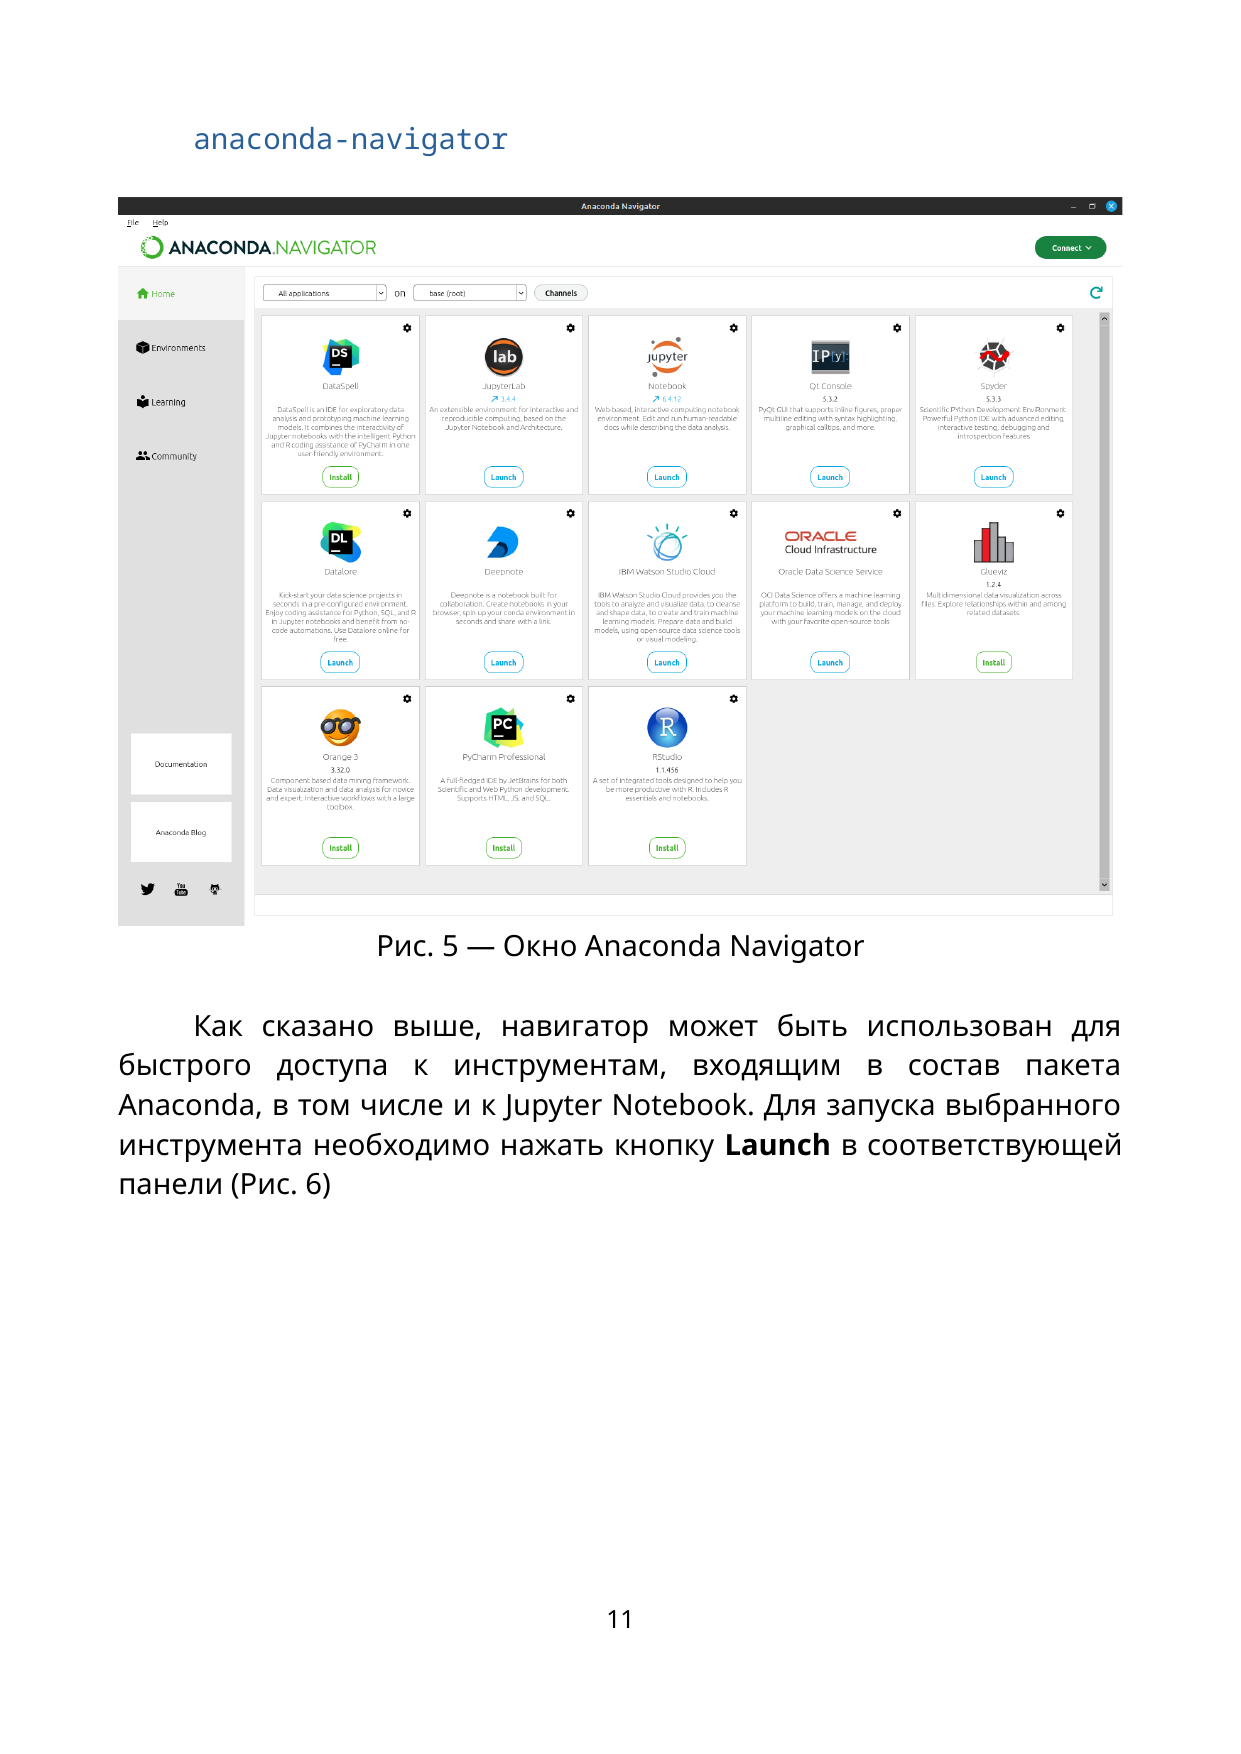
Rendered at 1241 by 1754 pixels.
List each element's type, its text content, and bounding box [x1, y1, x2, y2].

text Рис. 5 — Окно Anaconda Navigator [118, 926, 1122, 965]
text Как сказано выше, навигатор может быть использован для быстрого доступа к инструментам, входящим в состав пакета Anaconda, в том числе и к Jupyter Notebook. Для запуска выбранного инструмента необходимо нажать кнопку Launch в соответствующей панели (Рис. 6) [118, 1005, 1122, 1203]
picture [118, 197, 1123, 926]
text anaconda-navigator [118, 118, 1122, 158]
